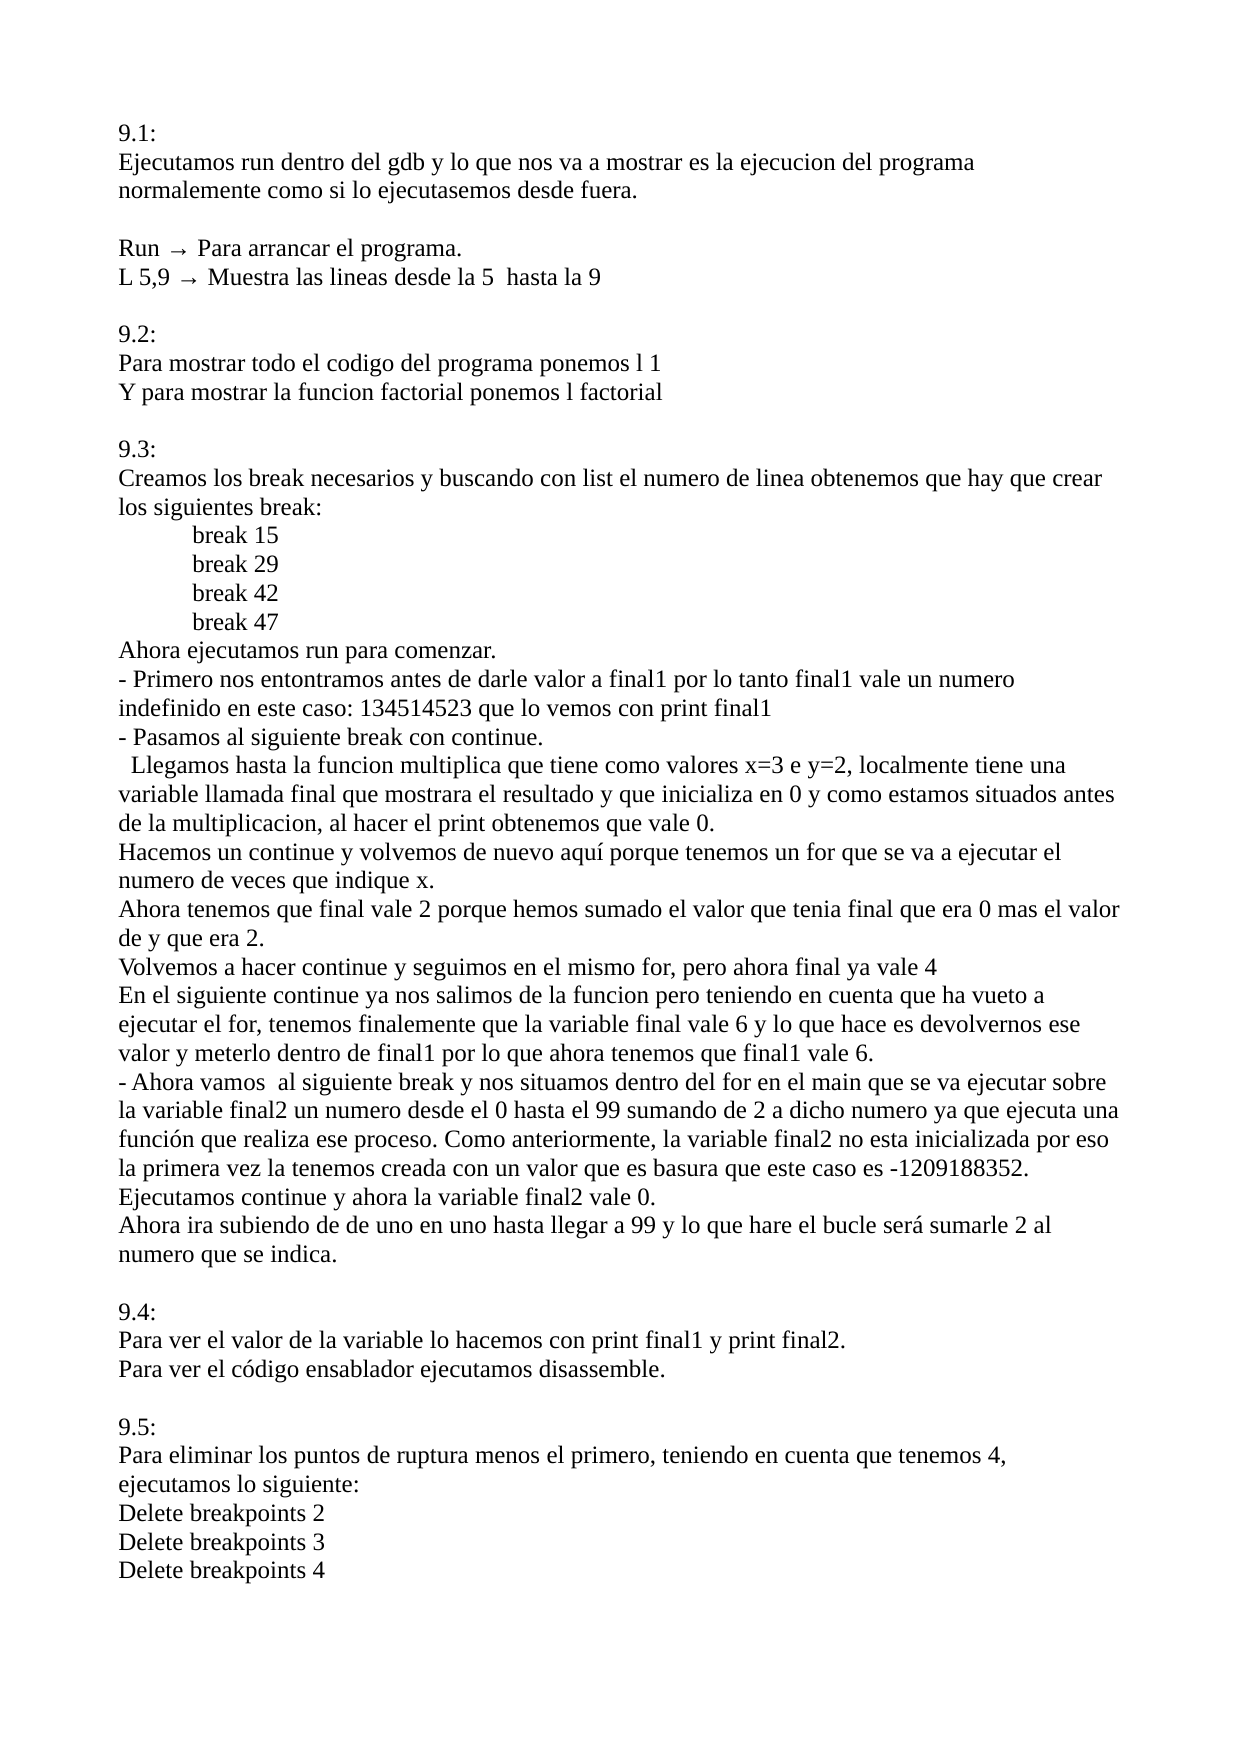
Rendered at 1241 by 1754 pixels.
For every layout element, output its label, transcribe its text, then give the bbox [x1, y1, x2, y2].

text Ejecutamos continue y ahora la variable final2 vale 0. [118, 1182, 1122, 1211]
text Volvemos a hacer continue y seguimos en el mismo for, pero ahora final ya vale 4 [118, 952, 1122, 981]
text break 15 [118, 521, 1122, 549]
text - Pasamos al siguiente break con continue. [118, 722, 1122, 751]
text Llegamos hasta la funcion multiplica que tiene como valores x=3 e y=2, localmente tiene una variable llamada final que mostrara el resultado y que inicializa en 0 y como estamos situados antes de la multiplicacion, al hacer el print obtenemos que vale 0. [118, 751, 1122, 837]
text 9.3: [118, 434, 1122, 463]
text Delete breakpoints 3 [118, 1527, 1122, 1556]
text En el siguiente continue ya nos salimos de la funcion pero teniendo en cuenta que ha vueto a ejecutar el for, tenemos finalemente que la variable final vale 6 y lo que hace es devolvernos ese valor y meterlo dentro de final1 por lo que ahora tenemos que final1 vale 6. [118, 981, 1122, 1067]
text Para eliminar los puntos de ruptura menos el primero, teniendo en cuenta que tenemos 4, ejecutamos lo siguiente: [118, 1441, 1122, 1498]
text Para ver el valor de la variable lo hacemos con print final1 y print final2. [118, 1326, 1122, 1354]
text Delete breakpoints 2 [118, 1498, 1122, 1527]
text L 5,9 → Muestra las lineas desde la 5 hasta la 9 [118, 262, 1122, 291]
text Creamos los break necesarios y buscando con list el numero de linea obtenemos que hay que crear los siguientes break: [118, 463, 1122, 521]
text Ejecutamos run dentro del gdb y lo que nos va a mostrar es la ejecucion del programa normalemente como si lo ejecutasemos desde fuera. [118, 147, 1122, 204]
text Run → Para arrancar el programa. [118, 233, 1122, 262]
text 9.5: [118, 1412, 1122, 1441]
text Para ver el código ensablador ejecutamos disassemble. [118, 1354, 1122, 1383]
text Ahora ira subiendo de de uno en uno hasta llegar a 99 y lo que hare el bucle será sumarle 2 al numero que se indica. [118, 1211, 1122, 1268]
text Para mostrar todo el codigo del programa ponemos l 1 [118, 348, 1122, 377]
text Hacemos un continue y volvemos de nuevo aquí porque tenemos un for que se va a ejecutar el numero de veces que indique x. [118, 837, 1122, 894]
text 9.4: [118, 1297, 1122, 1326]
text 9.2: [118, 319, 1122, 348]
text Ahora tenemos que final vale 2 porque hemos sumado el valor que tenia final que era 0 mas el valor de y que era 2. [118, 894, 1122, 952]
text 9.1: [118, 118, 1122, 147]
text Delete breakpoints 4 [118, 1556, 1122, 1584]
text break 29 [118, 549, 1122, 578]
text - Primero nos entontramos antes de darle valor a final1 por lo tanto final1 vale un numero indefinido en este caso: 134514523 que lo vemos con print final1 [118, 664, 1122, 722]
text break 47 [118, 607, 1122, 636]
text - Ahora vamos al siguiente break y nos situamos dentro del for en el main que se va ejecutar sobre la variable final2 un numero desde el 0 hasta el 99 sumando de 2 a dicho numero ya que ejecuta una función que realiza ese proceso. Como anteriormente, la variable final2 no esta inicializada por eso la primera vez la tenemos creada con un valor que es basura que este caso es -1209188352. [118, 1067, 1122, 1182]
text break 42 [118, 578, 1122, 607]
text Y para mostrar la funcion factorial ponemos l factorial [118, 377, 1122, 406]
text Ahora ejecutamos run para comenzar. [118, 636, 1122, 664]
